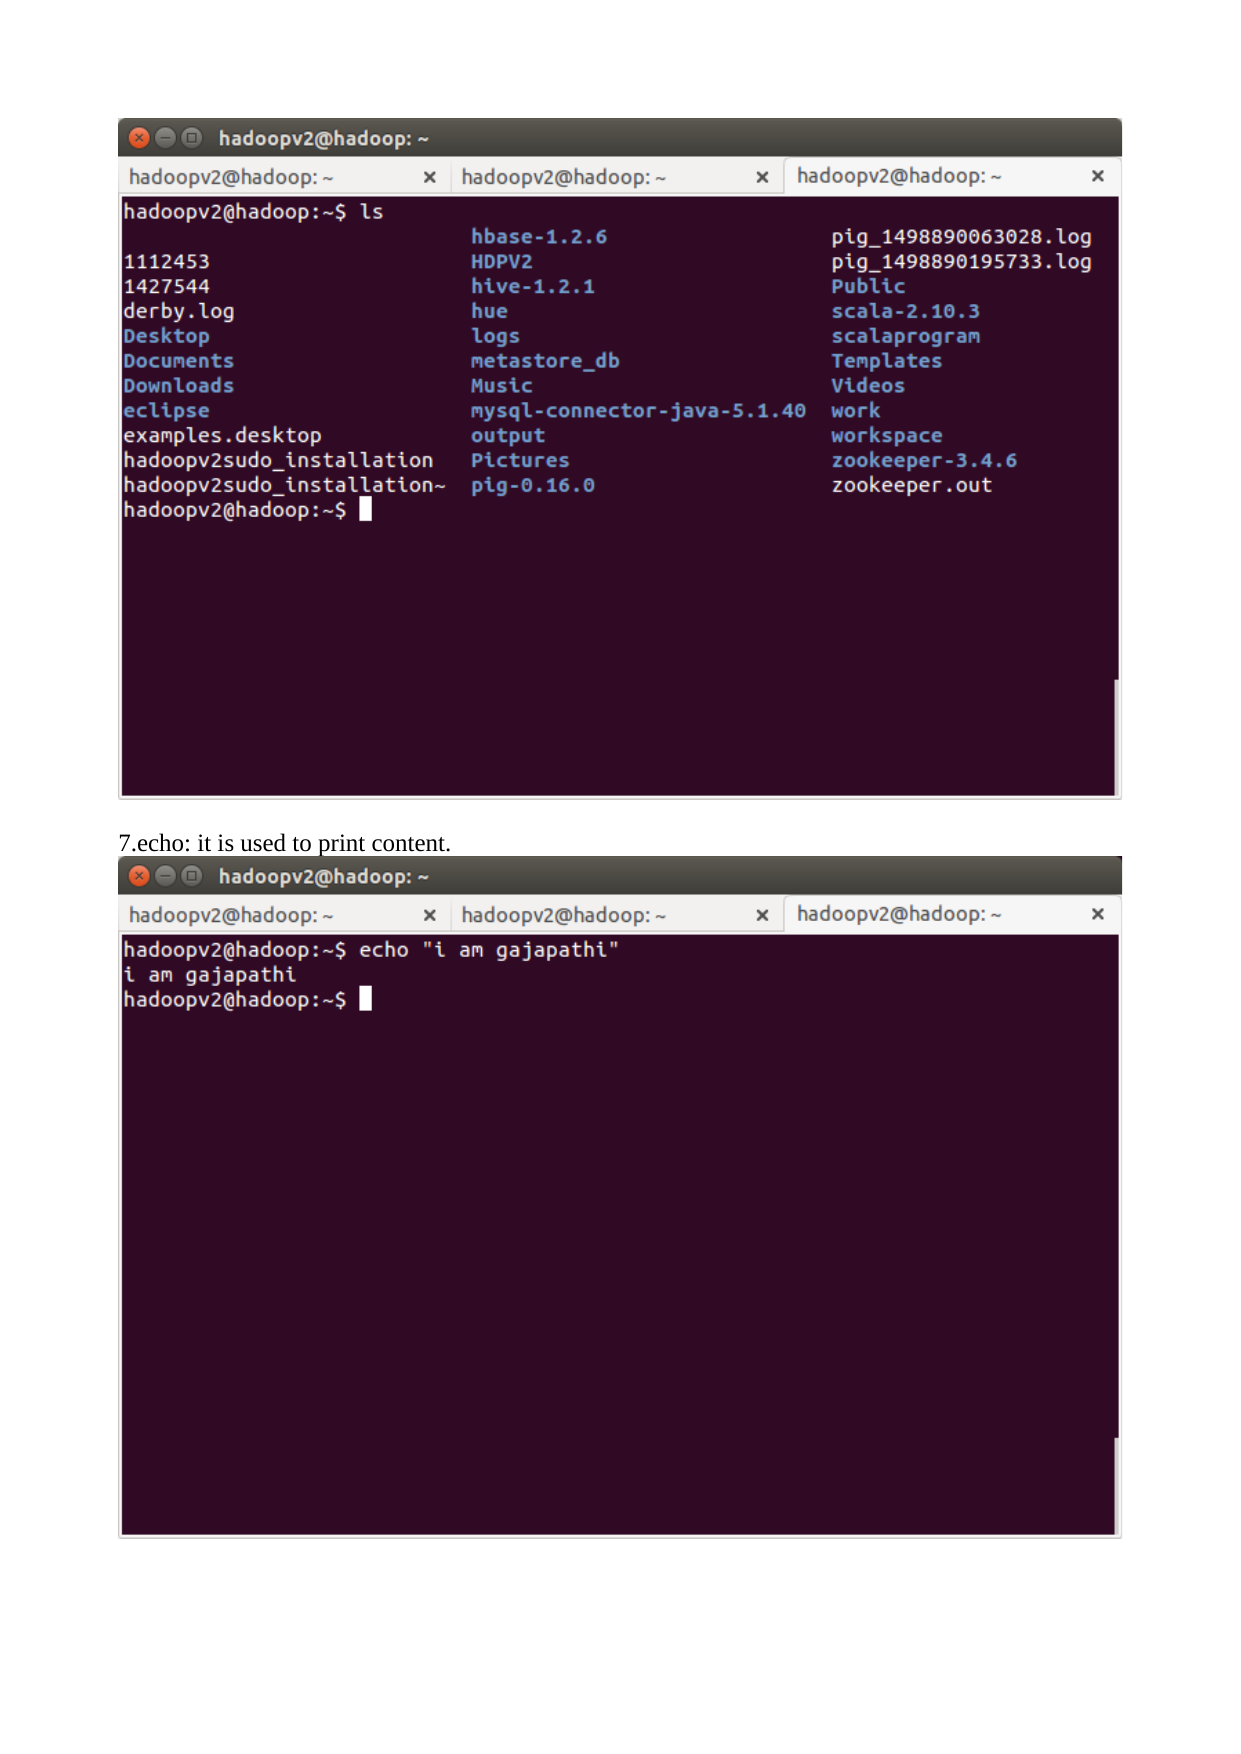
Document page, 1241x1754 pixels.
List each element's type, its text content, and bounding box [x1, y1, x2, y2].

picture [118, 856, 1123, 1539]
picture [118, 118, 1123, 800]
text 7.echo: it is used to print content. [118, 828, 1122, 856]
